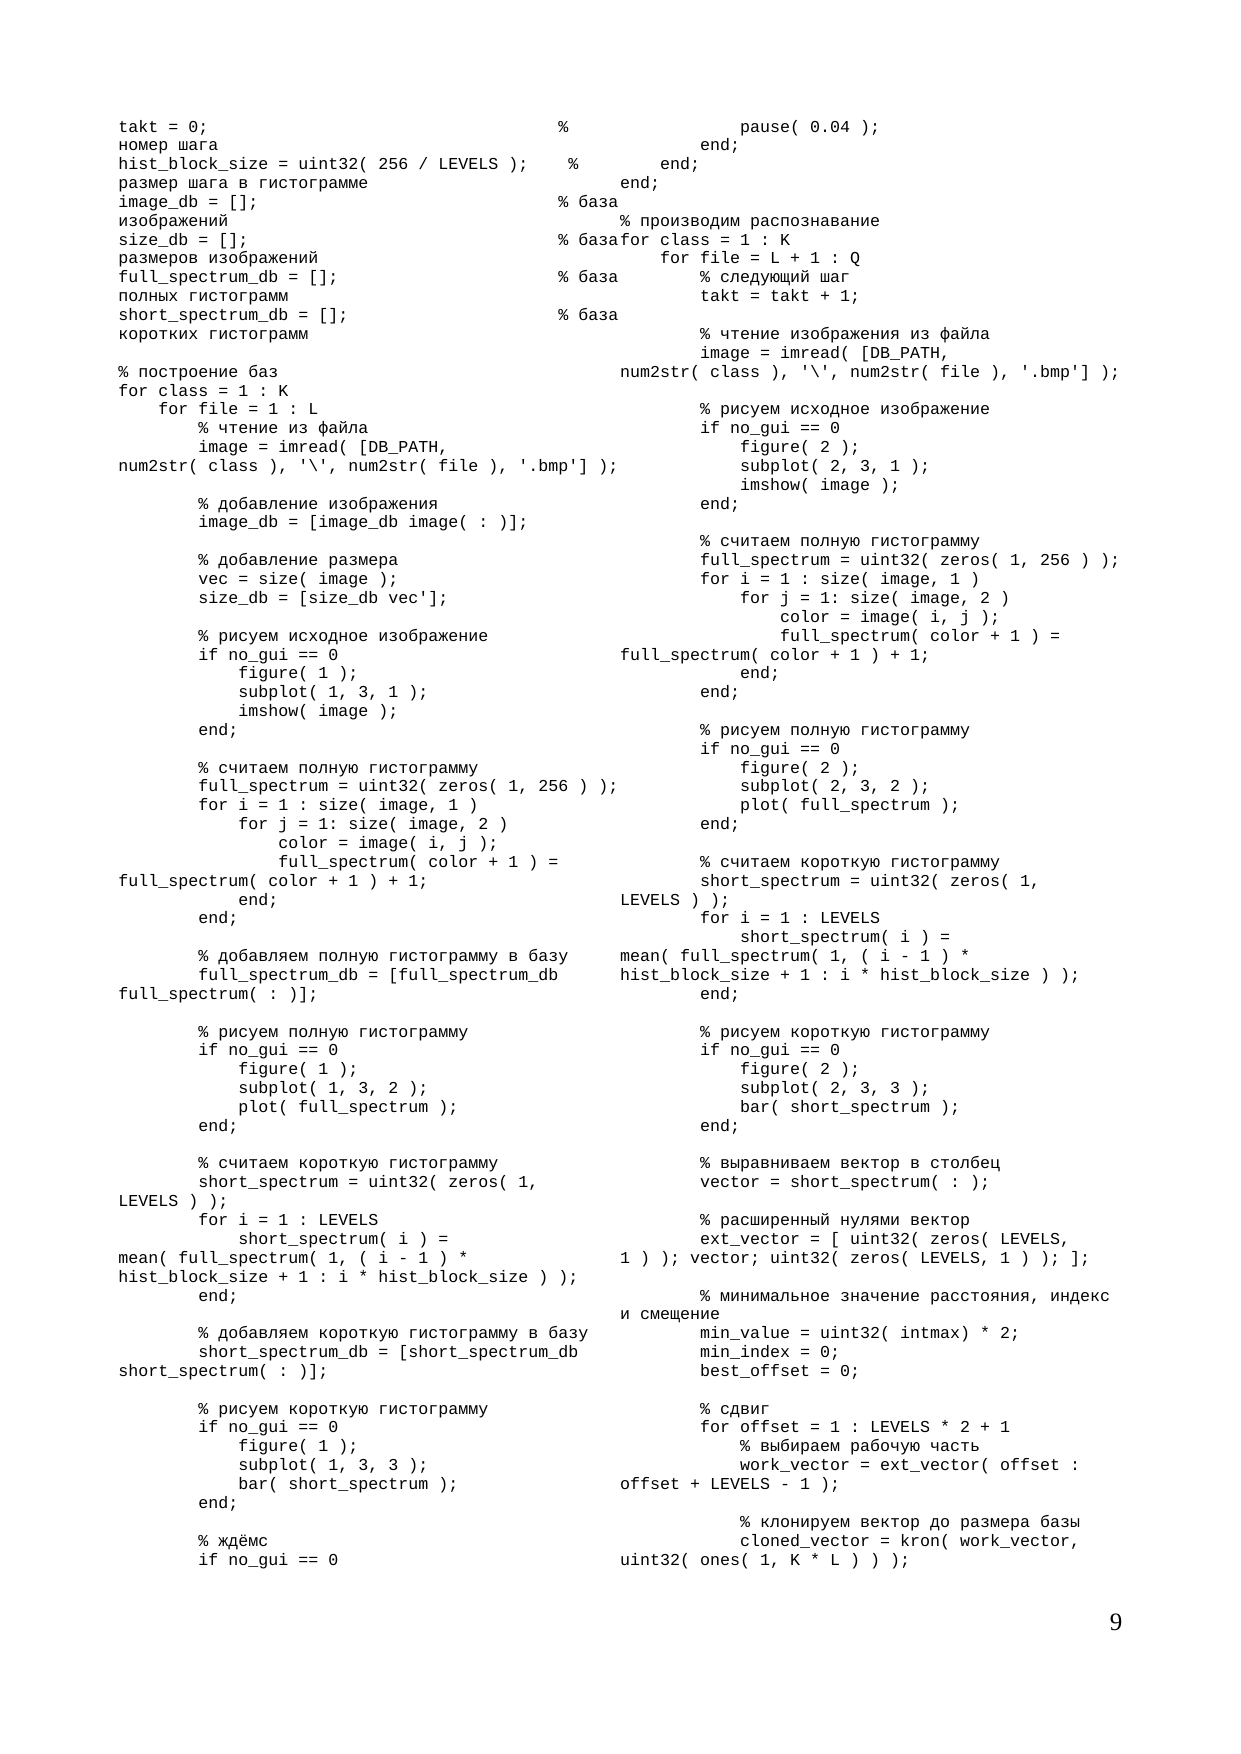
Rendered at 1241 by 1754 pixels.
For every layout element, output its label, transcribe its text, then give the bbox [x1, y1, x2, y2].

text ext_vector = [ uint32( zeros( LEVELS, 1 ) ); vector; uint32( zeros( LEVELS, 1 ) ); ]; [620, 1231, 1122, 1268]
text figure( 2 ); [620, 1061, 1122, 1080]
text % минимальное значение расстояния, индекс и смещение [620, 1287, 1122, 1325]
text min_index = 0; [620, 1344, 1122, 1362]
text end; [620, 1117, 1122, 1136]
text size_db = []; % база размеров изображений [118, 231, 620, 269]
text % рисуем короткую гистограмму [118, 1400, 620, 1419]
text full_spectrum = uint32( zeros( 1, 256 ) ); [118, 778, 620, 797]
text short_spectrum = uint32( zeros( 1, LEVELS ) ); [118, 1174, 620, 1212]
text min_value = uint32( intmax) * 2; [620, 1325, 1122, 1344]
text full_spectrum( color + 1 ) = full_spectrum( color + 1 ) + 1; [620, 627, 1122, 665]
text if no_gui == 0 [118, 646, 620, 665]
text end; [118, 891, 620, 910]
text if no_gui == 0 [620, 1042, 1122, 1061]
text % рисуем короткую гистограмму [620, 1023, 1122, 1042]
text end; [620, 665, 1122, 684]
text % выравниваем вектор в столбец [620, 1155, 1122, 1174]
text for class = 1 : K [620, 231, 1122, 250]
text % ждёмс [118, 1532, 620, 1551]
text image_db = [image_db image( : )]; [118, 514, 620, 533]
text end; [118, 1287, 620, 1306]
text % сдвиг [620, 1400, 1122, 1419]
text % добавляем полную гистограмму в базу [118, 948, 620, 967]
text end; [118, 1494, 620, 1513]
text % клонируем вектор до размера базы [620, 1513, 1122, 1532]
text best_offset = 0; [620, 1362, 1122, 1381]
text figure( 2 ); [620, 439, 1122, 457]
text subplot( 2, 3, 3 ); [620, 1080, 1122, 1098]
text end; [620, 985, 1122, 1004]
text if no_gui == 0 [620, 420, 1122, 439]
text short_spectrum = uint32( zeros( 1, LEVELS ) ); [620, 872, 1122, 910]
text % считаем полную гистограмму [620, 533, 1122, 552]
text end; [620, 495, 1122, 514]
text takt = 0; % номер шага [118, 118, 620, 156]
text end; [620, 816, 1122, 834]
text short_spectrum( i ) = mean( full_spectrum( 1, ( i - 1 ) * hist_block_size + 1 : i * hist_block_size ) ); [620, 929, 1122, 985]
text cloned_vector = kron( work_vector, uint32( ones( 1, K * L ) ) ); [620, 1532, 1122, 1570]
text if no_gui == 0 [118, 1419, 620, 1438]
text subplot( 1, 3, 3 ); [118, 1457, 620, 1476]
text short_spectrum( i ) = mean( full_spectrum( 1, ( i - 1 ) * hist_block_size + 1 : i * hist_block_size ) ); [118, 1231, 620, 1287]
text % рисуем исходное изображение [118, 627, 620, 646]
text work_vector = ext_vector( offset : offset + LEVELS - 1 ); [620, 1457, 1122, 1494]
text % чтение изображения из файла [620, 326, 1122, 344]
text imshow( image ); [620, 476, 1122, 495]
text size_db = [size_db vec']; [118, 589, 620, 608]
text % добавление изображения [118, 495, 620, 514]
text short_spectrum_db = []; % база коротких гистограмм [118, 307, 620, 344]
text % построение баз [118, 363, 620, 382]
text full_spectrum_db = [full_spectrum_db full_spectrum( : )]; [118, 967, 620, 1004]
text % рисуем полную гистограмму [118, 1023, 620, 1042]
text end; [118, 721, 620, 740]
text image_db = []; % база изображений [118, 193, 620, 231]
text subplot( 1, 3, 2 ); [118, 1080, 620, 1098]
text vector = short_spectrum( : ); [620, 1174, 1122, 1193]
text bar( short_spectrum ); [118, 1476, 620, 1494]
text if no_gui == 0 [118, 1551, 620, 1570]
text vec = size( image ); [118, 571, 620, 589]
text subplot( 2, 3, 2 ); [620, 778, 1122, 797]
text for class = 1 : K [118, 382, 620, 401]
text subplot( 1, 3, 1 ); [118, 684, 620, 703]
text for i = 1 : size( image, 1 ) [118, 797, 620, 816]
text end; [118, 1117, 620, 1136]
text pause( 0.04 ); [620, 118, 1122, 137]
text % рисуем исходное изображение [620, 401, 1122, 420]
text figure( 1 ); [118, 1438, 620, 1457]
text % считаем короткую гистограмму [118, 1155, 620, 1174]
text image = imread( [DB_PATH, num2str( class ), '\', num2str( file ), '.bmp'] ); [620, 344, 1122, 382]
text for offset = 1 : LEVELS * 2 + 1 [620, 1419, 1122, 1438]
text % производим распознавание [620, 212, 1122, 231]
text color = image( i, j ); [620, 608, 1122, 627]
text if no_gui == 0 [118, 1042, 620, 1061]
text full_spectrum( color + 1 ) = full_spectrum( color + 1 ) + 1; [118, 853, 620, 891]
text figure( 1 ); [118, 1061, 620, 1080]
text takt = takt + 1; [620, 288, 1122, 307]
text % чтение из файла [118, 420, 620, 439]
text full_spectrum = uint32( zeros( 1, 256 ) ); [620, 552, 1122, 571]
text % выбираем рабочую часть [620, 1438, 1122, 1457]
text end; [620, 137, 1122, 156]
text plot( full_spectrum ); [620, 797, 1122, 816]
text hist_block_size = uint32( 256 / LEVELS ); % размер шага в гистограмме [118, 156, 620, 193]
text color = image( i, j ); [118, 834, 620, 853]
text figure( 2 ); [620, 759, 1122, 778]
text % рисуем полную гистограмму [620, 721, 1122, 740]
text full_spectrum_db = []; % база полных гистограмм [118, 269, 620, 307]
text for j = 1: size( image, 2 ) [118, 816, 620, 834]
text end; [620, 175, 1122, 193]
text % следующий шаг [620, 269, 1122, 288]
text % считаем короткую гистограмму [620, 853, 1122, 872]
text % расширенный нулями вектор [620, 1212, 1122, 1231]
text for file = 1 : L [118, 401, 620, 420]
text plot( full_spectrum ); [118, 1098, 620, 1117]
text end; [118, 910, 620, 929]
text figure( 1 ); [118, 665, 620, 684]
text for i = 1 : size( image, 1 ) [620, 571, 1122, 589]
text for j = 1: size( image, 2 ) [620, 589, 1122, 608]
text subplot( 2, 3, 1 ); [620, 457, 1122, 476]
text % считаем полную гистограмму [118, 759, 620, 778]
text short_spectrum_db = [short_spectrum_db short_spectrum( : )]; [118, 1344, 620, 1381]
text if no_gui == 0 [620, 740, 1122, 759]
text for i = 1 : LEVELS [620, 910, 1122, 929]
text imshow( image ); [118, 703, 620, 721]
text image = imread( [DB_PATH, num2str( class ), '\', num2str( file ), '.bmp'] ); [118, 439, 620, 476]
text bar( short_spectrum ); [620, 1098, 1122, 1117]
text for file = L + 1 : Q [620, 250, 1122, 269]
text end; [620, 156, 1122, 175]
text end; [620, 684, 1122, 703]
text % добавляем короткую гистограмму в базу [118, 1325, 620, 1344]
text % добавление размера [118, 552, 620, 571]
text for i = 1 : LEVELS [118, 1212, 620, 1231]
